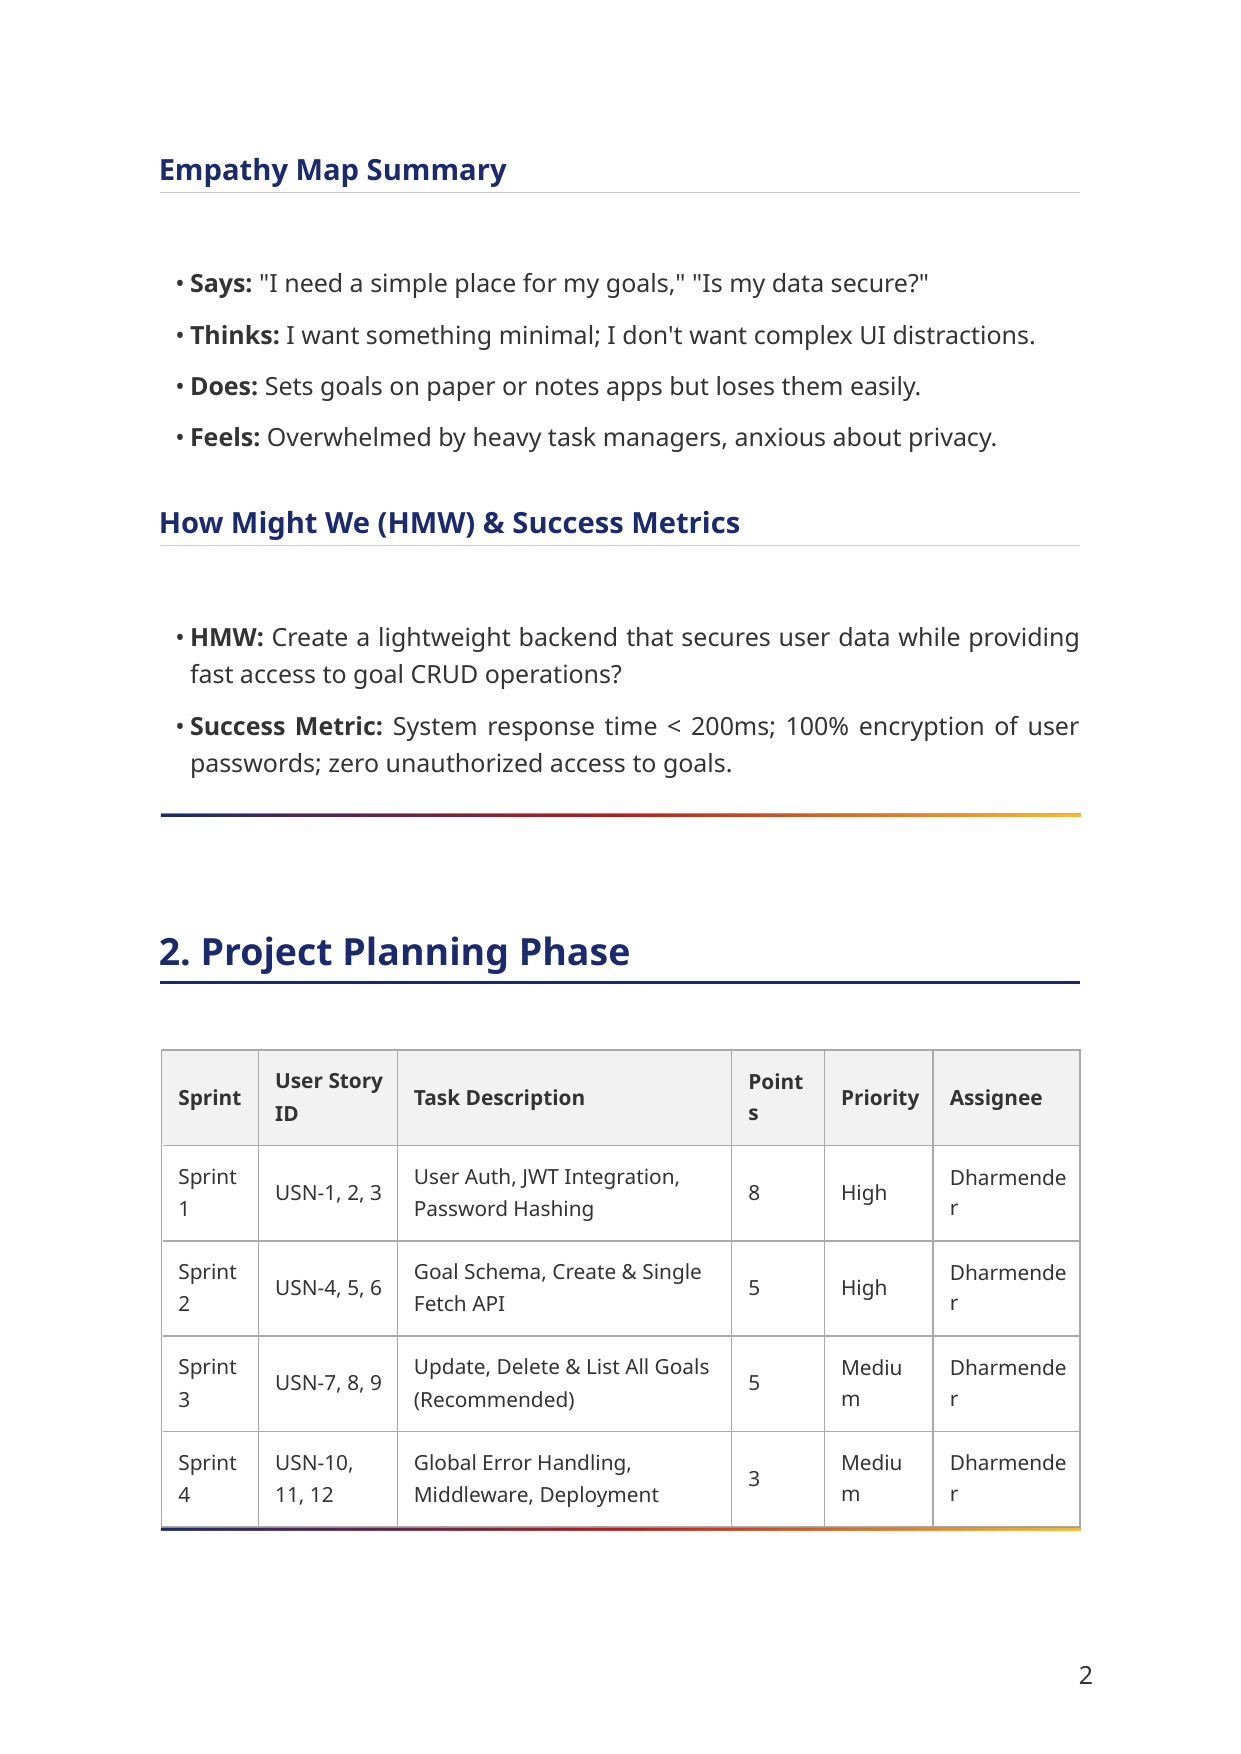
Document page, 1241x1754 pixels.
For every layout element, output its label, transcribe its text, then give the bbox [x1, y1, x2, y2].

table_cell Medium [825, 1432, 932, 1526]
table_cell Dharmender [934, 1242, 1079, 1335]
table_cell Sprint 3 [162, 1336, 258, 1431]
subtitle Empathy Map Summary [158, 149, 1081, 188]
table_header Sprint [162, 1051, 258, 1145]
table_cell Sprint 2 [162, 1241, 258, 1335]
table_cell USN-7, 8, 9 [259, 1337, 397, 1431]
table_cell USN-1, 2, 3 [259, 1146, 397, 1240]
table_header Task Description [398, 1051, 731, 1145]
table_cell 3 [732, 1432, 824, 1526]
table_cell Goal Schema, Create & Single Fetch API [398, 1242, 731, 1335]
table_header Priority [825, 1051, 932, 1145]
picture [160, 813, 1081, 817]
table_cell 8 [732, 1146, 824, 1240]
list Does: Sets goals on paper or notes apps but loses them easily. [175, 368, 1081, 402]
table_cell 5 [732, 1242, 824, 1335]
list Thinks: I want something minimal; I don't want complex UI distractions. [175, 317, 1081, 351]
picture [160, 1527, 1081, 1531]
table_cell Global Error Handling, Middleware, Deployment [398, 1432, 731, 1526]
list Success Metric: System response time < 200ms; 100% encryption of user passwords; zero unauthorized access to goals. [175, 708, 1081, 780]
subtitle Project Planning Phase [158, 925, 1081, 976]
table_cell Update, Delete & List All Goals (Recommended) [398, 1337, 731, 1431]
list HMW: Create a lightweight backend that secures user data while providing fast access to goal CRUD operations? [175, 619, 1081, 691]
table_cell Dharmender [934, 1337, 1079, 1431]
table_cell Dharmender [934, 1146, 1079, 1240]
table_cell Sprint 1 [162, 1146, 258, 1240]
table_cell Sprint 4 [162, 1432, 258, 1526]
table_cell USN-10, 11, 12 [259, 1432, 397, 1526]
table_cell USN-4, 5, 6 [259, 1242, 397, 1335]
table_cell High [825, 1242, 932, 1335]
table_cell 5 [732, 1337, 824, 1431]
table_cell Dharmender [934, 1432, 1079, 1526]
table_cell User Auth, JWT Integration, Password Hashing [398, 1146, 731, 1240]
table_cell Medium [825, 1337, 932, 1431]
table_cell High [825, 1146, 932, 1240]
list Says: "I need a simple place for my goals," "Is my data secure?" [175, 266, 1081, 300]
list Feels: Overwhelmed by heavy task managers, anxious about privacy. [175, 419, 1081, 454]
table_header Points [732, 1051, 824, 1145]
table_header User Story ID [259, 1051, 397, 1145]
table_header Assignee [934, 1051, 1079, 1145]
subtitle How Might We (HMW) & Success Metrics [158, 502, 1081, 542]
